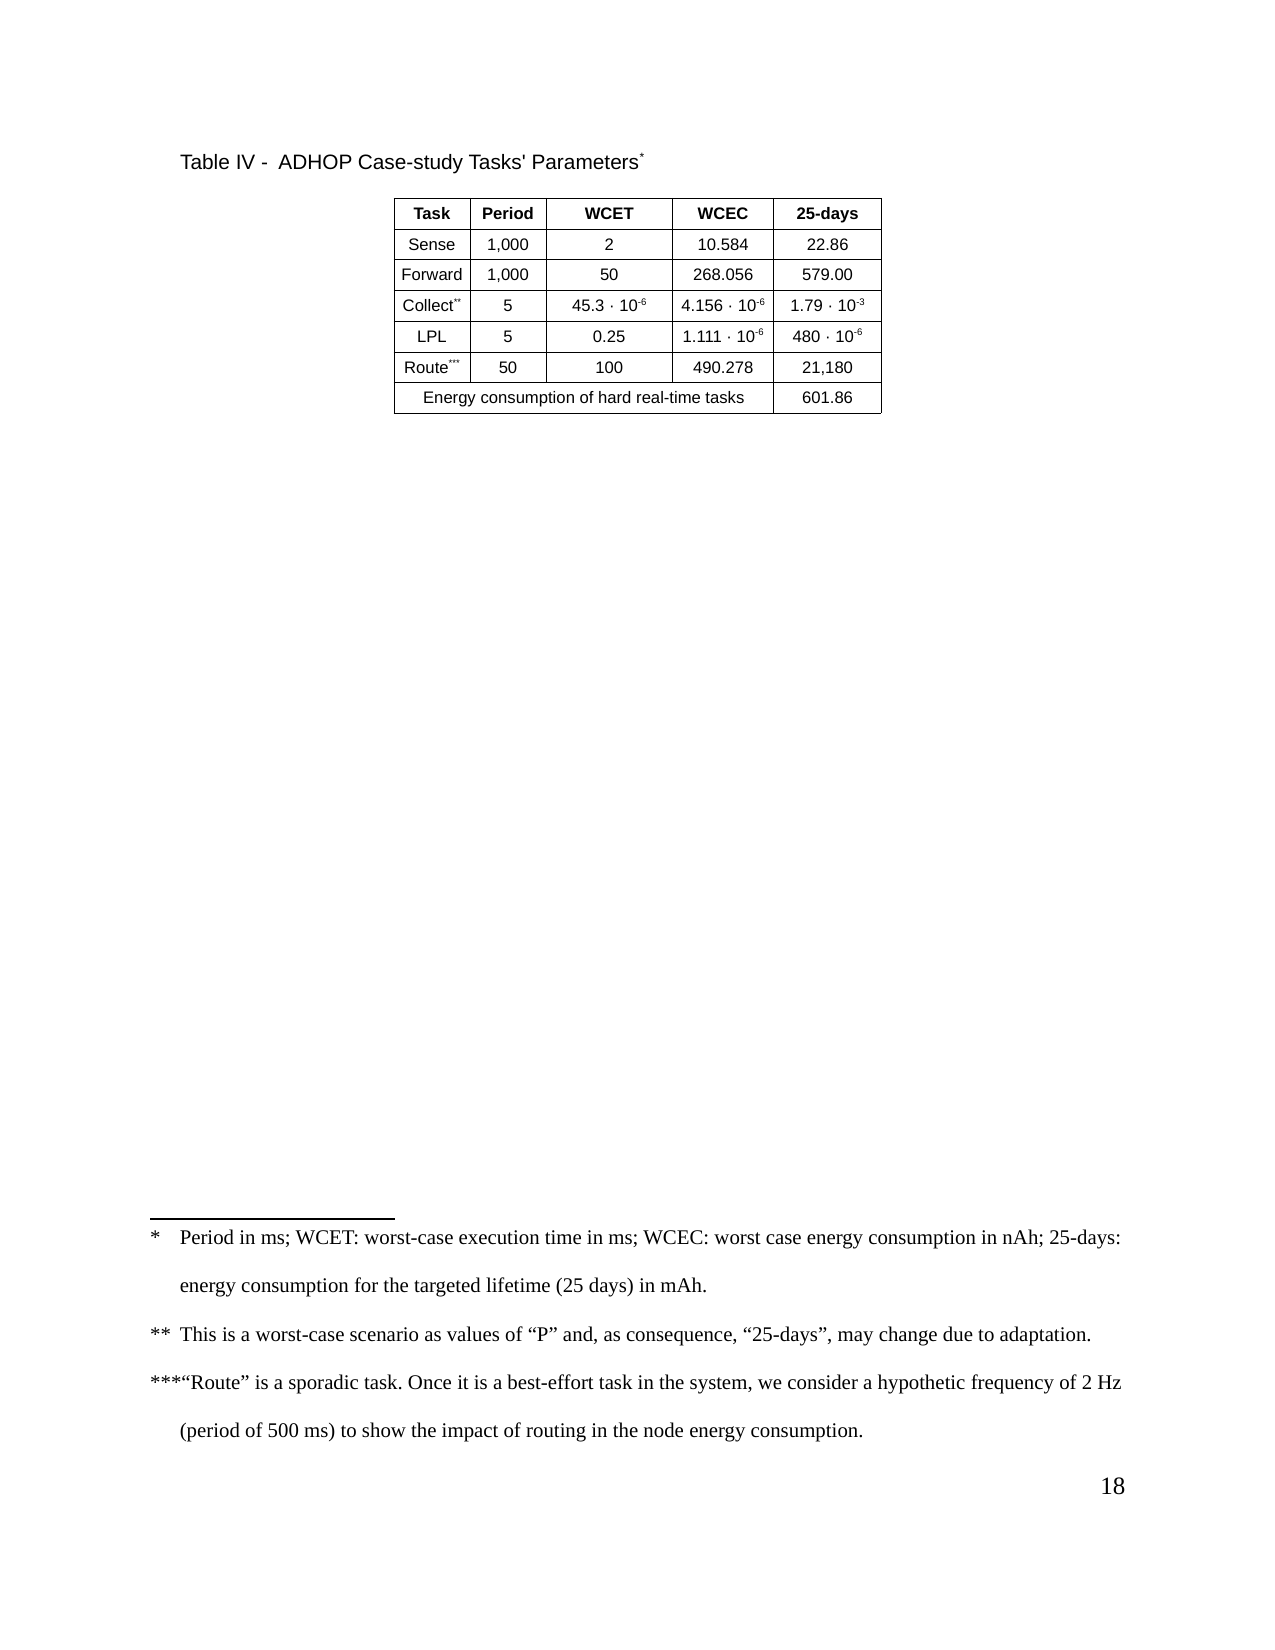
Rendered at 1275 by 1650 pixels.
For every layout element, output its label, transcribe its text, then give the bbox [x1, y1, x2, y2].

table_header WCEC [673, 199, 773, 229]
table_cell 100 [547, 353, 672, 382]
table_cell 50 [547, 260, 672, 290]
table_cell 2 [547, 230, 672, 259]
table_header Task [395, 199, 470, 229]
table_header 25-days [774, 199, 881, 229]
table_cell 5 [471, 291, 546, 321]
table_cell 4.156 · 10-6 [673, 291, 773, 321]
table_header WCET [547, 199, 672, 229]
table_cell Forward [395, 260, 470, 290]
text Table IV - ADHOP Case-study Tasks' Parameters [150, 150, 1125, 174]
table_cell Collect [395, 291, 470, 321]
table_cell 579.00 [774, 260, 881, 290]
table_cell 5 [471, 322, 546, 352]
table_cell 45.3 · 10-6 [547, 291, 672, 321]
table_cell 1,000 [471, 230, 546, 259]
table_cell 1.79 · 10-3 [774, 291, 881, 321]
table_cell 22.86 [774, 230, 881, 259]
table_header Period [471, 199, 546, 229]
table_cell 601.86 [774, 383, 881, 413]
table_cell Energy consumption of hard real-time tasks [395, 383, 773, 413]
table_cell 50 [471, 353, 546, 382]
table_cell 480 · 10-6 [774, 322, 881, 352]
table_cell 1.111 · 10-6 [673, 322, 773, 352]
table_cell Route [395, 353, 470, 382]
table_cell 1,000 [471, 260, 546, 290]
table_cell Sense [395, 230, 470, 259]
text Period in ms; WCET: worst-case execution time in ms; WCEC: worst case energy consumption in nAh; 25-days: energy consumption for the targeted lifetime (25 days) in mAh. [150, 1225, 1125, 1297]
table_cell 268.056 [673, 260, 773, 290]
table_cell LPL [395, 322, 470, 352]
table_cell 10.584 [673, 230, 773, 259]
table_cell 490.278 [673, 353, 773, 382]
table_cell 21,180 [774, 353, 881, 382]
table_cell 0.25 [547, 322, 672, 352]
